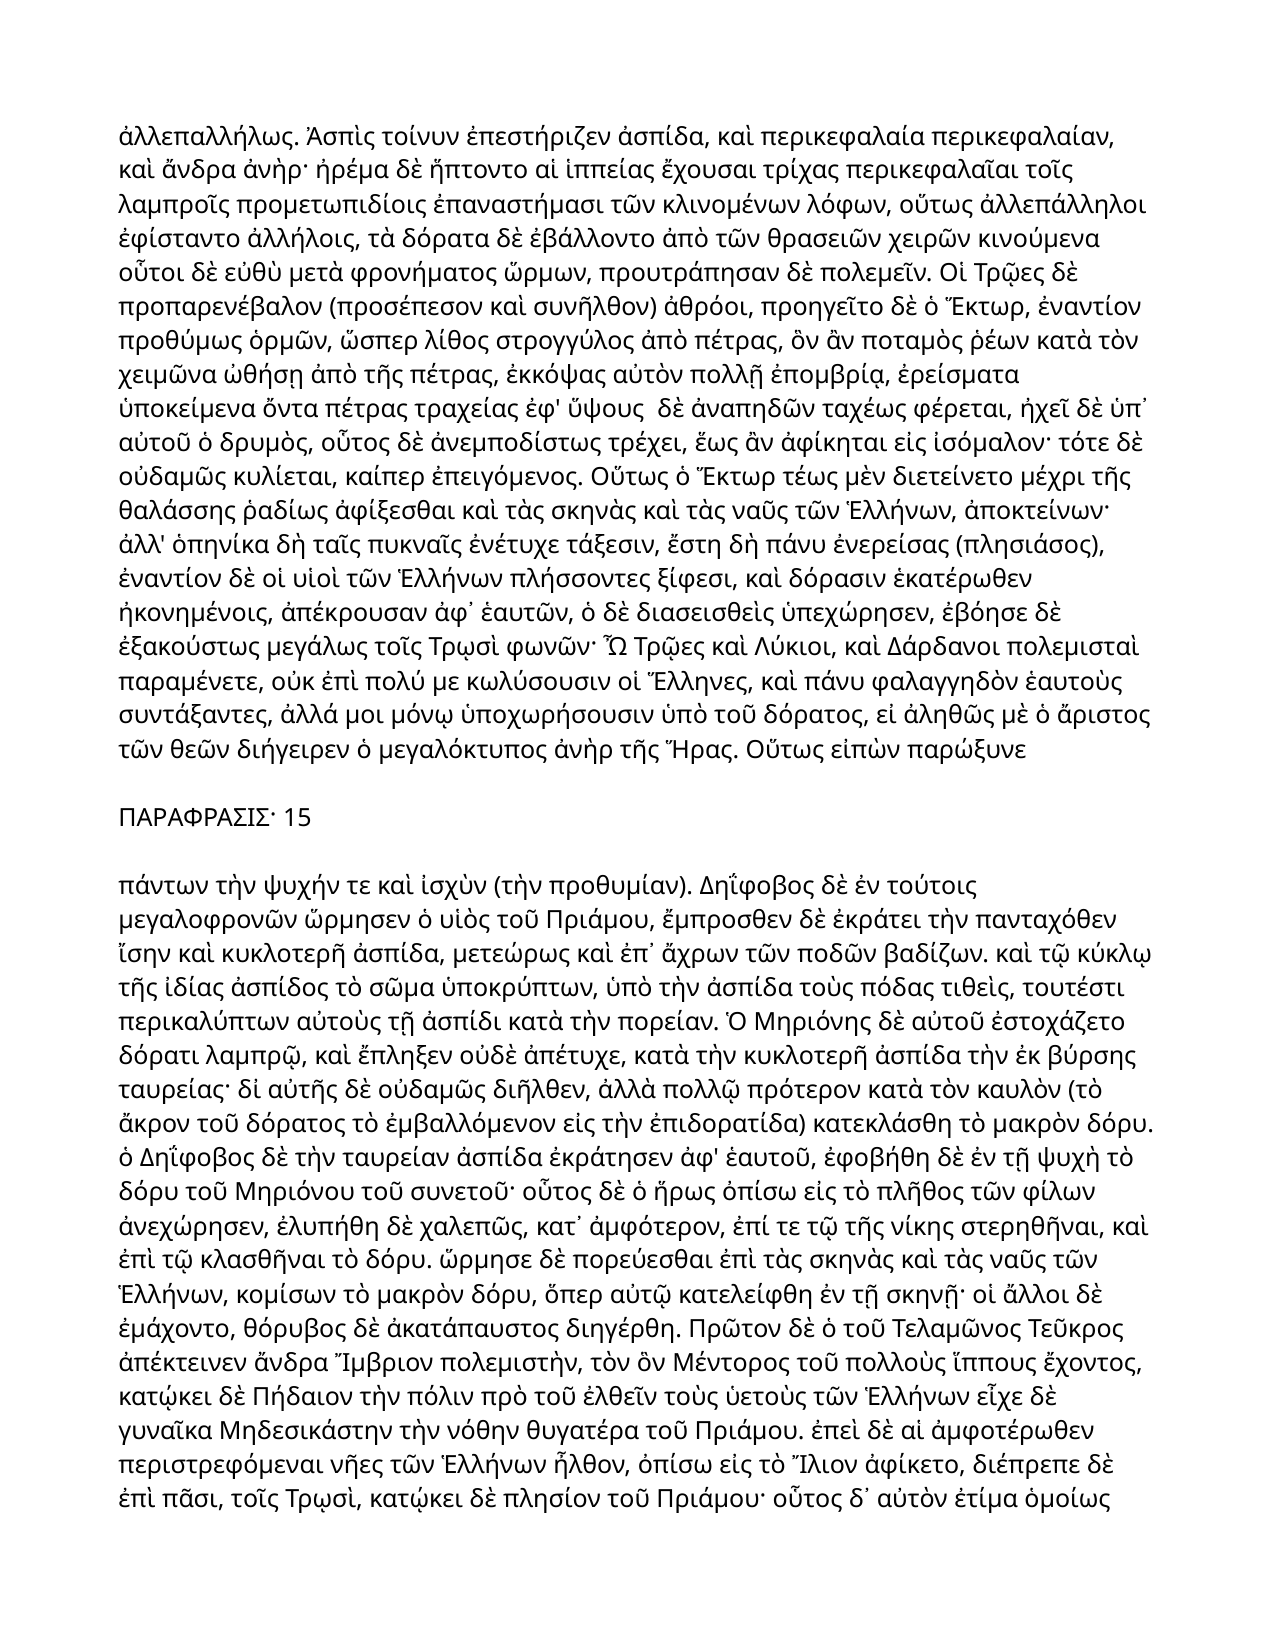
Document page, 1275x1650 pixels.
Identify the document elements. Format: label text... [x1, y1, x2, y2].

text πάντων τὴν ψυχήν τε καὶ ἰσχὺν (τὴν προθυμίαν). Δηΐφοβος δὲ ἐν τούτοις μεγαλοφρονῶν ὥρμησεν ὁ υἱὸς τοῦ Πριάμου, ἔμπροσθεν δὲ ἐκράτει τὴν πανταχόθεν ἴσην καὶ κυκλοτερῆ ἀσπίδα, μετεώρως καὶ ἐπ᾽ ἄχρων τῶν ποδῶν βαδίζων. καὶ τῷ κύκλῳ τῆς ἰδίας ἀσπίδος τὸ σῶμα ὑποκρύπτων, ὑπὸ τὴν ἀσπίδα τοὺς πόδας τιθεὶς, τουτέστι περικαλύπτων αὐτοὺς τῇ ἀσπίδι κατὰ τὴν πορείαν. Ὁ Μηριόνης δὲ αὐτοῦ ἐστοχάζετο δόρατι λαμπρῷ, καὶ ἔπληξεν οὐδὲ ἀπέτυχε, κατὰ τὴν κυκλοτερῆ ἀσπίδα τὴν ἐκ βύρσης ταυρείας· δἰ αὐτῆς δὲ οὐδαμῶς διῆλθεν, ἀλλὰ πολλῷ πρότερον κατὰ τὸν καυλὸν (τὸ ἄκρον τοῦ δόρατος τὸ ἐμβαλλόμενον εἰς τὴν ἐπιδορατίδα) κατεκλάσθη τὸ μακρὸν δόρυ. ὁ Δηΐφοβος δὲ τὴν ταυρείαν ἀσπίδα ἐκράτησεν ἀφ' ἑαυτοῦ, ἐφοβήθη δὲ ἐν τῇ ψυχὴ τὸ δόρυ τοῦ Μηριόνου τοῦ συνετοῦ· οὗτος δὲ ὁ ἥρως ὀπίσω εἰς τὸ πλῆθος τῶν φίλων ἀνεχώρησεν, ἐλυπήθη δὲ χαλεπῶς, κατ᾽ ἀμφότερον, ἐπί τε τῷ τῆς νίκης στερηθῆναι, καὶ ἐπὶ τῷ κλασθῆναι τὸ δόρυ. ὥρμησε δὲ πορεύεσθαι ἐπὶ τὰς σκηνὰς καὶ τὰς ναῦς τῶν Ἑλλήνων, κομίσων τὸ μακρὸν δόρυ, ὅπερ αὐτῷ κατελείφθη ἐν τῇ σκηνῇ· οἱ ἄλλοι δὲ ἐμάχοντο, θόρυβος δὲ ἀκατάπαυστος διηγέρθη. Πρῶτον δὲ ὁ τοῦ Τελαμῶνος Τεῦκρος ἀπέκτεινεν ἄνδρα Ἴμβριον πολεμιστὴν, τὸν ὃν Μέντορος τοῦ πολλοὺς ἵππους ἔχοντος, κατῴκει δὲ Πήδαιον τὴν πόλιν πρὸ τοῦ ἐλθεῖν τοὺς ὑετοὺς τῶν Ἑλλήνων εἶχε δὲ γυναῖκα Μηδεσικάστην τὴν νόθην θυγατέρα τοῦ Πριάμου. ἐπεὶ δὲ αἱ ἀμφοτέρωθεν περιστρεφόμεναι νῆες τῶν Ἑλλήνων ἦλθον, ὀπίσω εἰς τὸ Ἴλιον ἀφίκετο, διέπρεπε δὲ ἐπὶ πᾶσι, τοῖς Τρῳσὶ, κατῴκει δὲ πλησίον τοῦ Πριάμου· οὗτος δ᾽ αὐτὸν ἐτίμα ὁμοίως [118, 867, 1157, 1515]
text ἀλλεπαλλήλως. Ἀσπὶς τοίνυν ἐπεστήριζεν ἀσπίδα, καὶ περικεφαλαία περικεφαλαίαν, καὶ ἄνδρα ἀνὴρ· ἠρέμα δὲ ἥπτοντο αἱ ἱππείας ἔχουσαι τρίχας περικεφαλαῖαι τοῖς λαμπροῖς προμετωπιδίοις ἐπαναστήμασι τῶν κλινομένων λόφων, οὕτως ἀλλεπάλληλοι ἐφίσταντο ἀλλήλοις, τὰ δόρατα δὲ ἐβάλλοντο ἀπὸ τῶν θρασειῶν χειρῶν κινούμενα οὗτοι δὲ εὐθὺ μετὰ φρονήματος ὥρμων, προυτράπησαν δὲ πολεμεῖν. Οἱ Τρῷες δὲ προπαρενέβαλον (προσέπεσον καὶ συνῆλθον) ἀθρόοι, προηγεῖτο δὲ ὁ Ἕκτωρ, ἐναντίον προθύμως ὁρμῶν, ὥσπερ λίθος στρογγύλος ἀπὸ πέτρας, ὃν ἂν ποταμὸς ῥέων κατὰ τὸν χειμῶνα ὠθήσῃ ἀπὸ τῆς πέτρας, ἐκκόψας αὐτὸν πολλῇ ἐπομβρίᾳ, ἐρείσματα ὑποκείμενα ὄντα πέτρας τραχείας ἐφ' ὕψους δὲ ἀναπηδῶν ταχέως φέρεται, ἠχεῖ δὲ ὑπ᾽ αὐτοῦ ὁ δρυμὸς, οὗτος δὲ ἀνεμποδίστως τρέχει, ἕως ἂν ἀφίκηται εἰς ἰσόμαλον· τότε δὲ οὐδαμῶς κυλίεται, καίπερ ἐπειγόμενος. Οὕτως ὁ Ἕκτωρ τέως μὲν διετείνετο μέχρι τῆς θαλάσσης ῥαδίως ἀφίξεσθαι καὶ τὰς σκηνὰς καὶ τὰς ναῦς τῶν Ἑλλήνων, ἀποκτείνων· ἀλλ' ὁπηνίκα δὴ ταῖς πυκναῖς ἐνέτυχε τάξεσιν, ἔστη δὴ πάνυ ἐνερείσας (πλησιάσος), ἐναντίον δὲ οἱ υἱοὶ τῶν Ἑλλήνων πλήσσοντες ξίφεσι, καὶ δόρασιν ἑκατέρωθεν ἠκονημένοις, ἀπέκρουσαν ἀφ᾽ ἑαυτῶν, ὁ δὲ διασεισθεὶς ὑπεχώρησεν, ἐβόησε δὲ ἐξακούστως μεγάλως τοῖς Τρῳσὶ φωνῶν· Ὦ Τρῷες καὶ Λύκιοι, καὶ Δάρδανοι πολεμισταὶ παραμένετε, οὐκ ἐπὶ πολύ με κωλύσουσιν οἱ Ἕλληνες, καὶ πάνυ φαλαγγηδὸν ἑαυτοὺς συντάξαντες, ἀλλά μοι μόνῳ ὑποχωρήσουσιν ὑπὸ τοῦ δόρατος, εἰ ἀληθῶς μὲ ὁ ἄριστος τῶν θεῶν διήγειρεν ὁ μεγαλόκτυπος ἀνὴρ τῆς Ἥρας. Οὕτως εἰπὼν παρώξυνε [118, 118, 1157, 765]
text ΠAPΑΦΡΑΣΙΣ· 15 [118, 799, 1157, 833]
